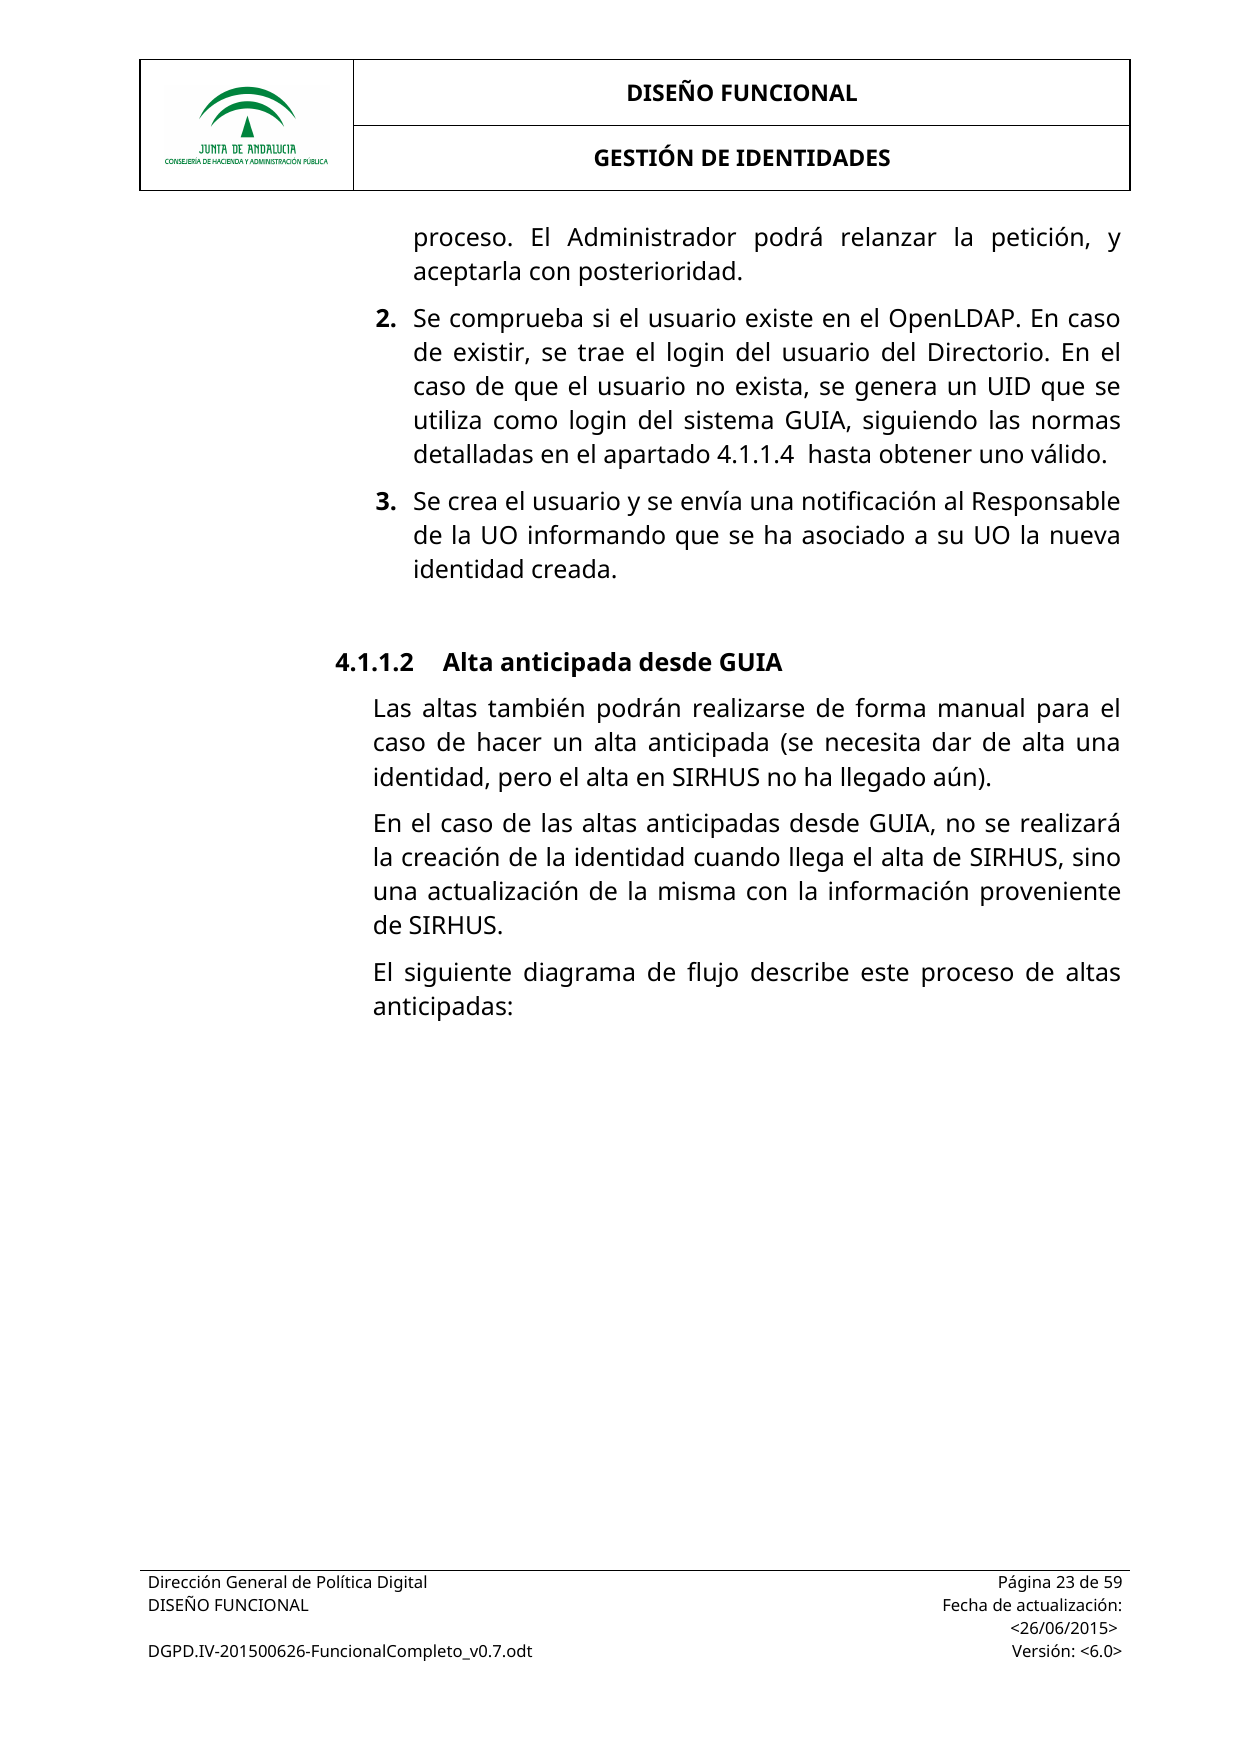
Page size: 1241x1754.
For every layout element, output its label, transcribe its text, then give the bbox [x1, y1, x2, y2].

list Se comprueba si el usuario existe en el OpenLDAP. En caso de existir, se trae el login del usuario del Directorio. En el caso de que el usuario no exista, se genera un UID que se utiliza como login del sistema GUIA, siguiendo las normas detalladas en el apartado 4.1.1.4 hasta obtener uno válido. [375, 300, 1122, 471]
list proceso. El Administrador podrá relanzar la petición, y aceptarla con posterioridad. [375, 220, 1122, 288]
list Se crea el usuario y se envía una notificación al Responsable de la UO informando que se ha asociado a su UO la nueva identidad creada. [375, 483, 1122, 585]
list El siguiente diagrama de flujo describe este proceso de altas anticipadas: [335, 954, 1122, 1023]
list En el caso de las altas anticipadas desde GUIA, no se realizará la creación de la identidad cuando llega el alta de SIRHUS, sino una actualización de la misma con la información proveniente de SIRHUS. [335, 806, 1122, 942]
list 4.1.1.2 Alta anticipada desde GUIA [298, 644, 1122, 678]
list Las altas también podrán realizarse de forma manual para el caso de hacer un alta anticipada (se necesita dar de alta una identidad, pero el alta en SIRHUS no ha llegado aún). [335, 691, 1122, 793]
picture [164, 85, 330, 165]
